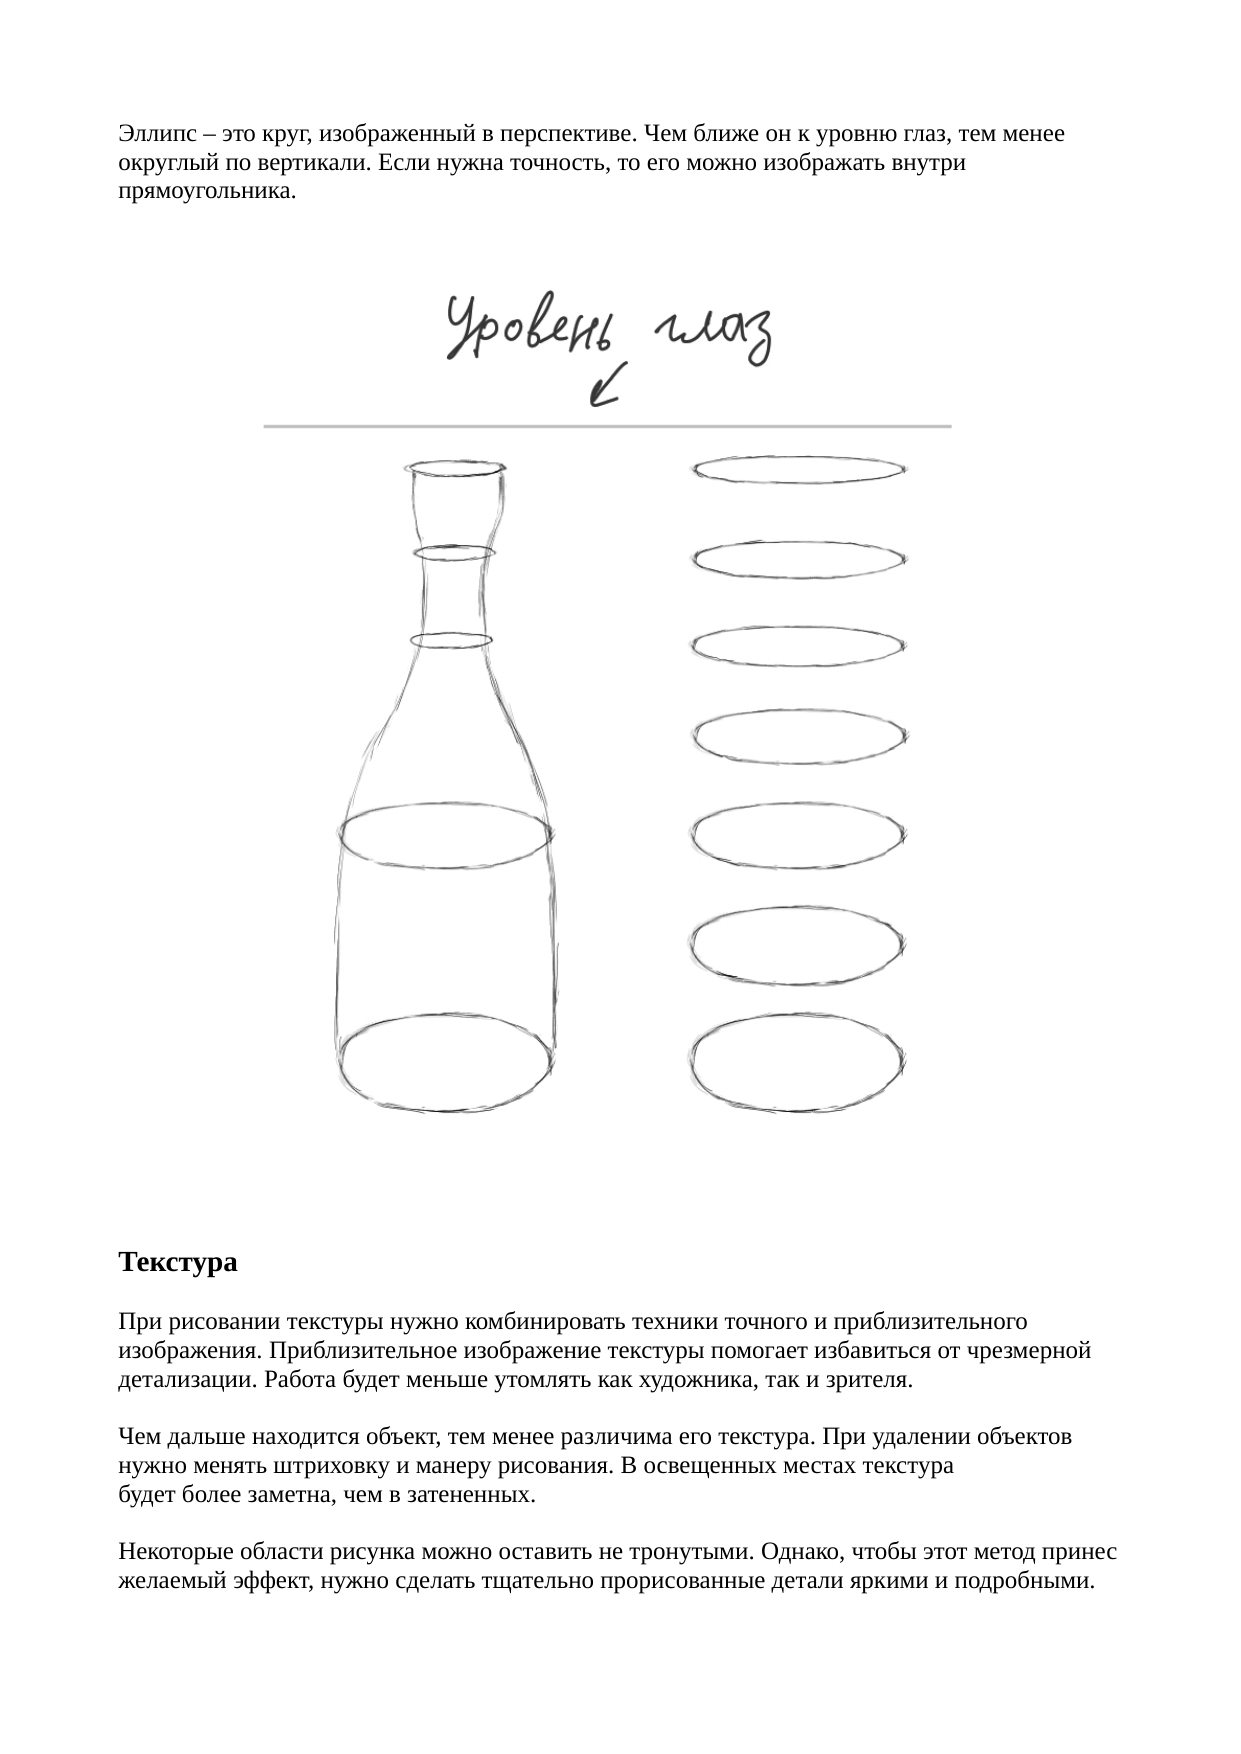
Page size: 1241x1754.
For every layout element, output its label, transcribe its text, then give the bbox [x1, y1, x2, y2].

text Чем дальше находится объект, тем менее различима его текстура. При удалении объектов нужно менять штриховку и манеру рисования. В освещенных местах текстура [118, 1421, 1122, 1479]
picture [263, 271, 952, 1157]
text Некоторые области рисунка можно оставить не тронутыми. Однако, чтобы этот метод принес желаемый эффект, нужно сделать тщательно прорисованные детали яркими и подробными. [118, 1536, 1122, 1594]
text Эллипс – это круг, изображенный в перспективе. Чем ближе он к уровню глаз, тем менее округлый по вертикали. Если нужна точность, то его можно изображать внутри прямоугольника. [118, 118, 1122, 204]
text При рисовании текстуры нужно комбинировать техники точного и приблизительного изображения. Приблизительное изображение текстуры помогает избавиться от чрезмерной детализации. Работа будет меньше утомлять как художника, так и зрителя. [118, 1306, 1122, 1393]
text Текстура [118, 1244, 1122, 1278]
text будет более заметна, чем в затененных. [118, 1479, 1122, 1508]
